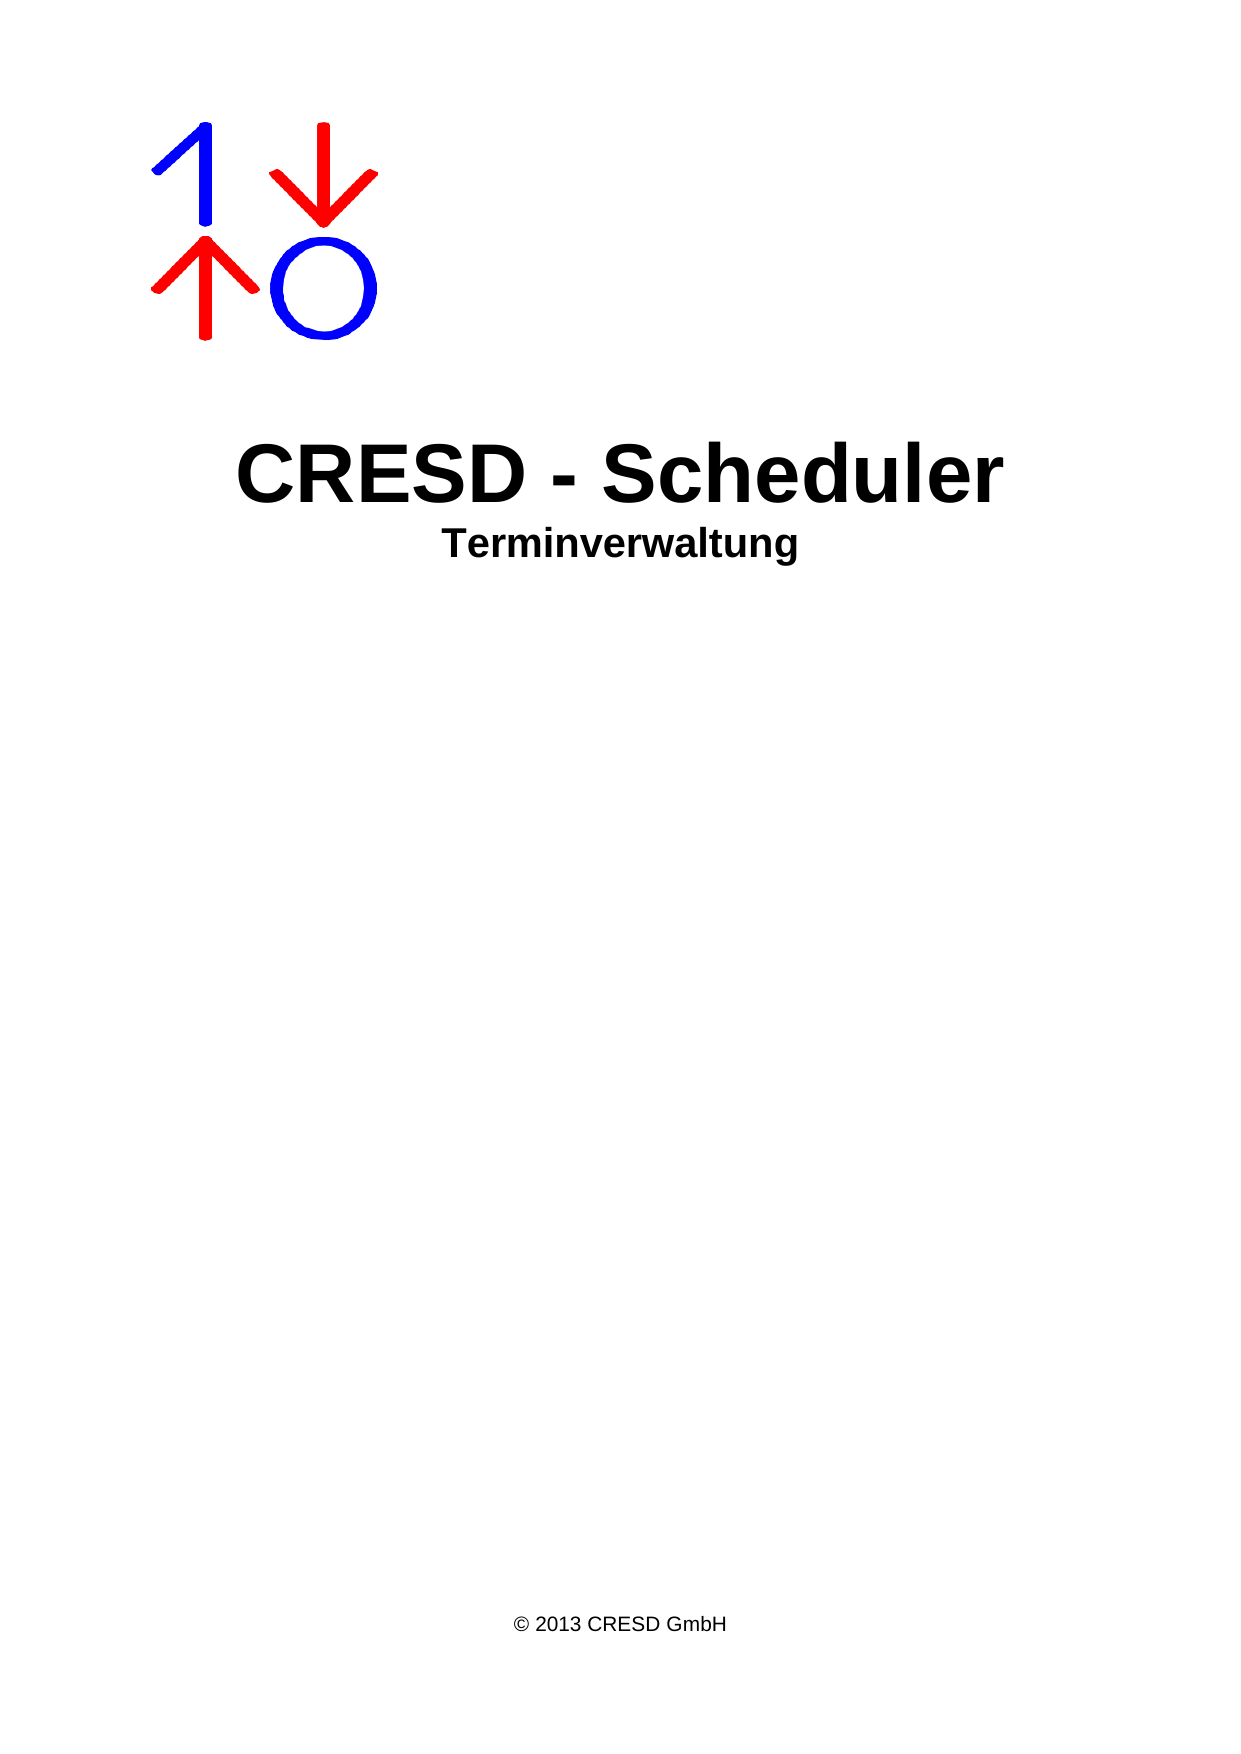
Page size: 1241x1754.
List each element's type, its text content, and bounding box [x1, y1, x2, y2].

text CRESD - Scheduler [148, 427, 1093, 520]
text Terminverwaltung [148, 520, 1093, 567]
